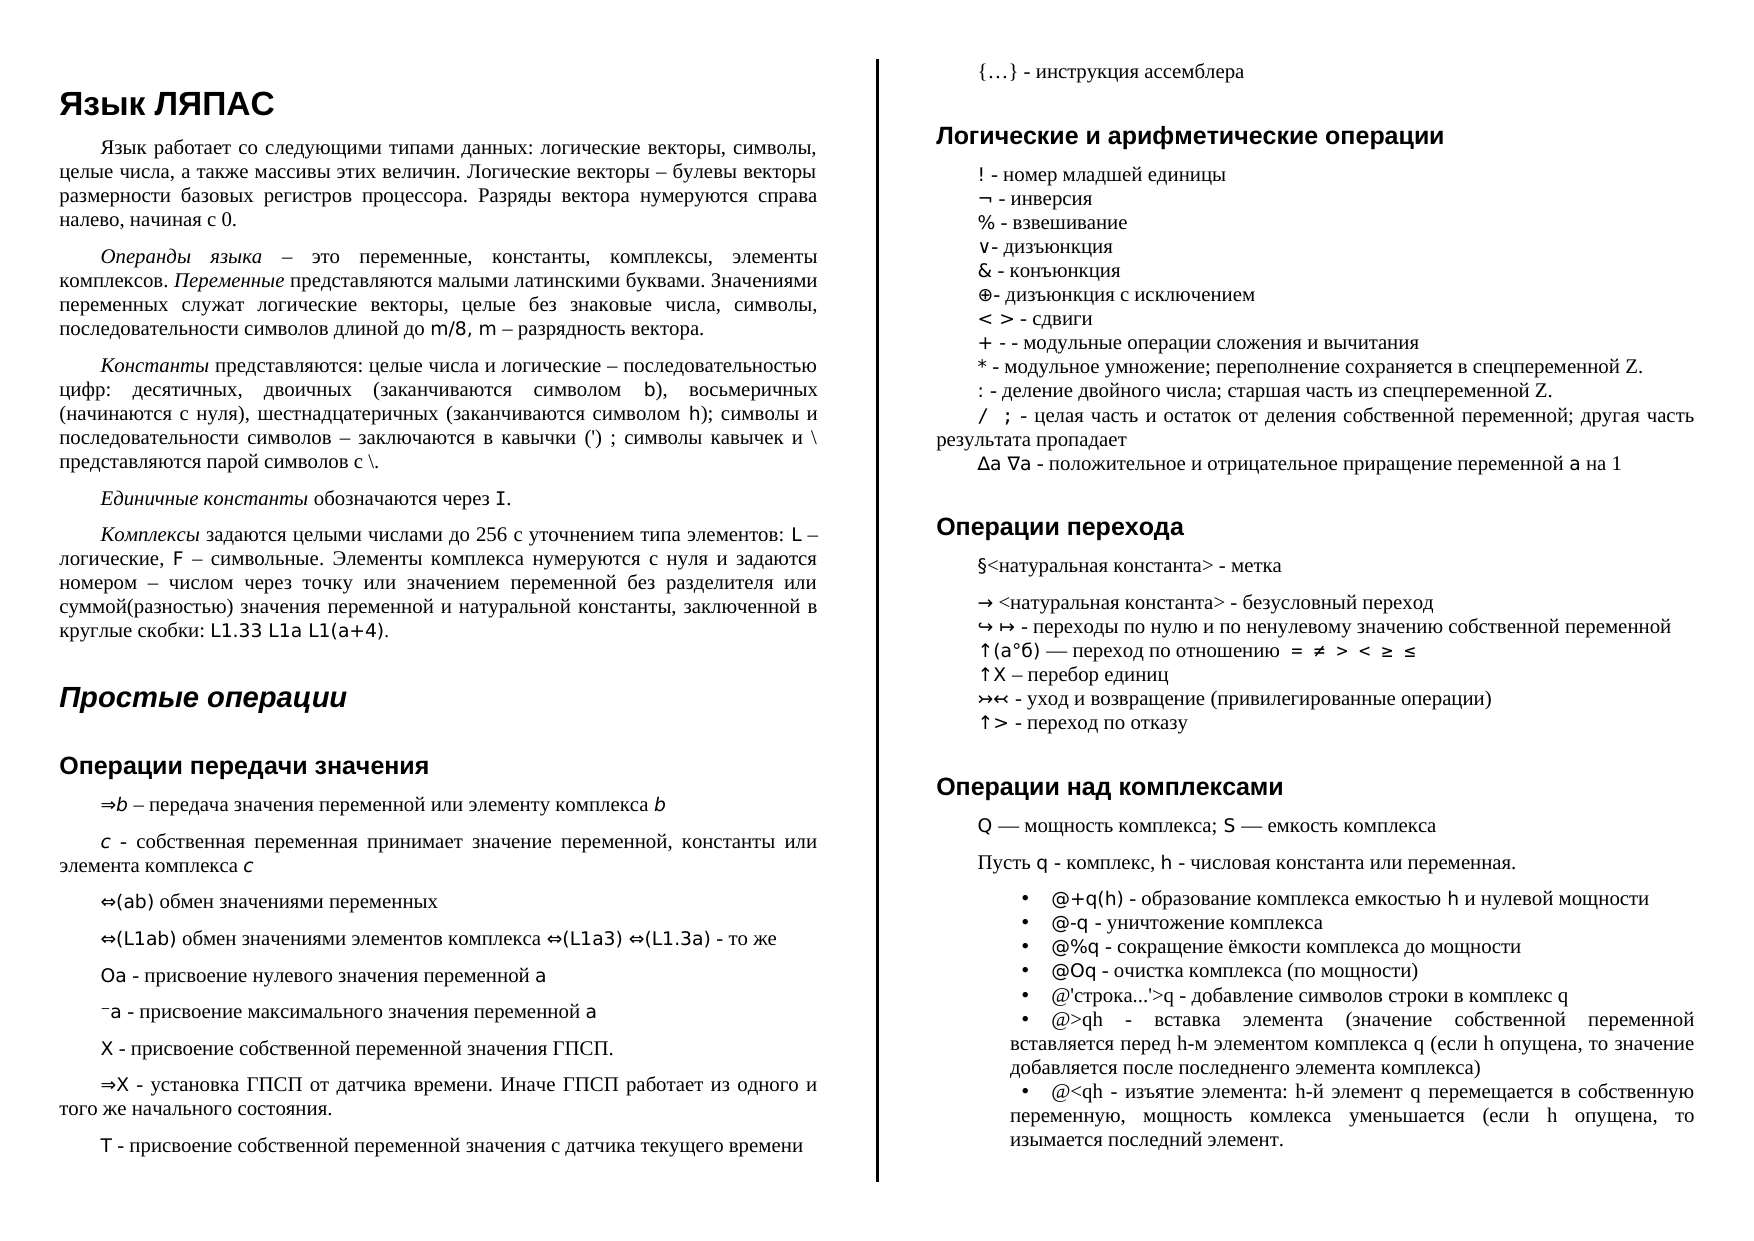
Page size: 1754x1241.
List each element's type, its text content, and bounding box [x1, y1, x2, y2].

text : - деление двойного числа; старшая часть из спецпеременной Z. [936, 378, 1695, 402]
text ⇔(ab) обмен значениями переменных [59, 889, 818, 913]
text §<натуральная константа> - метка [936, 553, 1695, 577]
subtitle Простые операции [59, 680, 818, 713]
text с - собственная переменная принимает значение переменной, константы или элемента комплекса с [59, 829, 818, 877]
text + - - модульные операции сложения и вычитания [936, 330, 1695, 354]
text Т - присвоение собственной переменной значения с датчика текущего времени [59, 1133, 818, 1157]
list @Oq - очистка комплекса (по мощности) [980, 958, 1695, 982]
list @%q - сокращение ёмкости комплекса до мощности [980, 934, 1695, 958]
text ↑> - переход по отказу [936, 710, 1695, 734]
text * - модульное умножение; переполнение сохраняется в спецпеременной Z. [936, 354, 1695, 378]
text ⁻а - присвоение максимального значения переменной а [59, 999, 818, 1023]
text Язык работает со следующими типами данных: логические векторы, символы, целые числа, а также массивы этих величин. Логические векторы – булевы векторы размерности базовых регистров процессора. Разряды вектора нумеруются справа налево, начиная с 0. [59, 135, 818, 231]
text Пусть q - комплекс, h - числовая константа или переменная. [936, 850, 1695, 874]
text ¬ - инверсия [936, 186, 1695, 210]
list @+q(h) - образование комплекса емкостью h и нулевой мощности [980, 886, 1695, 910]
text Комплексы задаются целыми числами до 256 с уточнением типа элементов: L – логические, F – символьные. Элементы комплекса нумеруются с нуля и задаются номером – числом через точку или значением переменной без разделителя или суммой(разностью) значения переменной и натуральной константы, заключенной в круглые скобки: L1.33 L1a L1(a+4). [59, 522, 818, 642]
text {…} - инструкция ассемблера [936, 59, 1695, 83]
text Oa - присвоение нулевого значения переменной а [59, 962, 818, 987]
text ↣↢ - уход и возвращение (привилегированные операции) [936, 686, 1695, 710]
text Операнды языка – это переменные, константы, комплексы, элементы комплексов. Переменные представляются малыми латинскими буквами. Значениями переменных служат логические векторы, целые без знаковые числа, символы, последовательности символов длиной до m/8, m – разрядность вектора. [59, 244, 818, 340]
text → <натуральная константа> - безусловный переход [936, 590, 1695, 614]
text ⇒b – передача значения переменной или элементу комплекса b [59, 792, 818, 816]
subtitle Логические и арифметические операции [936, 121, 1695, 149]
text ⇒Х - установка ГПСП от датчика времени. Иначе ГПСП работает из одного и того же начального состояния. [59, 1072, 818, 1120]
subtitle Операции передачи значения [59, 751, 818, 780]
text ! - номер младшей единицы [936, 162, 1695, 186]
text & - конъюнкция [936, 258, 1695, 282]
text ∨- дизъюнкция [936, 234, 1695, 258]
text ⇔(L1ab) обмен значениями элементов комплекса ⇔(L1a3) ⇔(L1.3a) - то же [59, 926, 818, 950]
text Х - присвоение собственной переменной значения ГПСП. [59, 1036, 818, 1060]
text ↪ ↦ - переходы по нулю и по ненулевому значению собственной переменной [936, 614, 1695, 638]
text Единичные константы обозначаются через I. [59, 486, 818, 509]
subtitle Язык ЛЯПАС [59, 84, 818, 123]
text Q — мощность комплекса; S — емкость комплекса [936, 813, 1695, 837]
text ↑X – перебор единиц [936, 662, 1695, 686]
text Константы представляются: целые числа и логические – последовательностью цифр: десятичных, двоичных (заканчиваются символом b), восьмеричных (начинаются с нуля), шестнадцатеричных (заканчиваются символом h); символы и последовательности символов – заключаются в кавычки (') ; символы кавычек и \ представляются парой символов с \. [59, 353, 818, 473]
text ∆a ∇a - положительное и отрицательное приращение переменной а на 1 [936, 451, 1695, 475]
list @>qh - вставка элемента (значение собственной переменной вставляется перед h-м элементом комплекса q (если h опущена, то значение добавляется после последненго элемента комплекса) [980, 1007, 1695, 1079]
list @-q - уничтожение комплекса [980, 910, 1695, 934]
text < > - сдвиги [936, 306, 1695, 330]
list @'строка...'>q - добавление символов строки в комплекс q [980, 982, 1695, 1007]
text ⊕- дизъюнкция с исключением [936, 282, 1695, 306]
text % - взвешивание [936, 210, 1695, 234]
list @<qh - изъятие элемента: h-й элемент q перемещается в собственную переменную, мощность комлекса уменьшается (если h опущена, то изымается последний элемент. [980, 1079, 1695, 1151]
subtitle Операции перехода [936, 512, 1695, 541]
subtitle Операции над комплексами [936, 772, 1695, 801]
text ↑(а°б) — переход по отношению = ≠ > < ≥ ≤ [936, 638, 1695, 662]
text / ; - целая часть и остаток от деления собственной переменной; другая часть результата пропадает [936, 402, 1695, 451]
